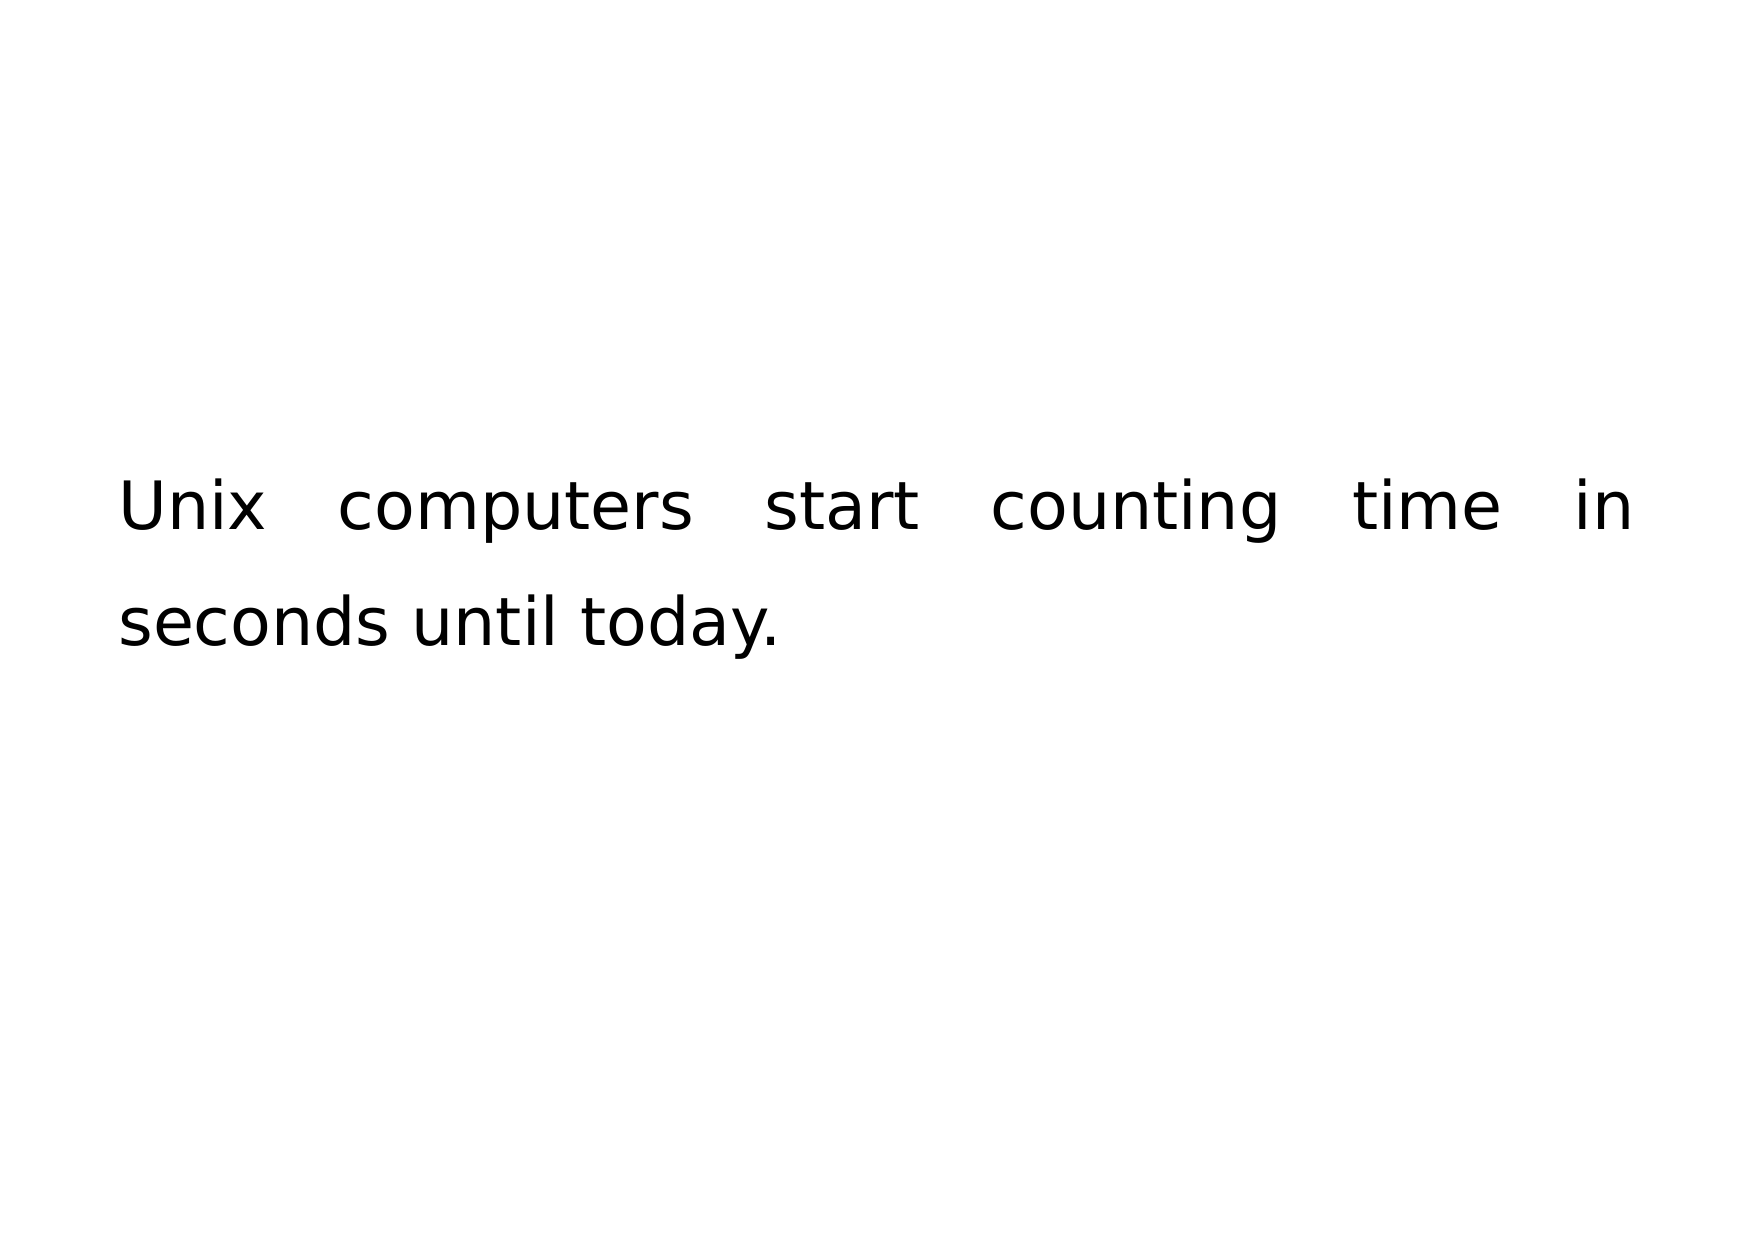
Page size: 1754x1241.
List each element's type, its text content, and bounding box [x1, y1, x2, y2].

text Unix computers start counting time in seconds until today. [118, 467, 1636, 661]
